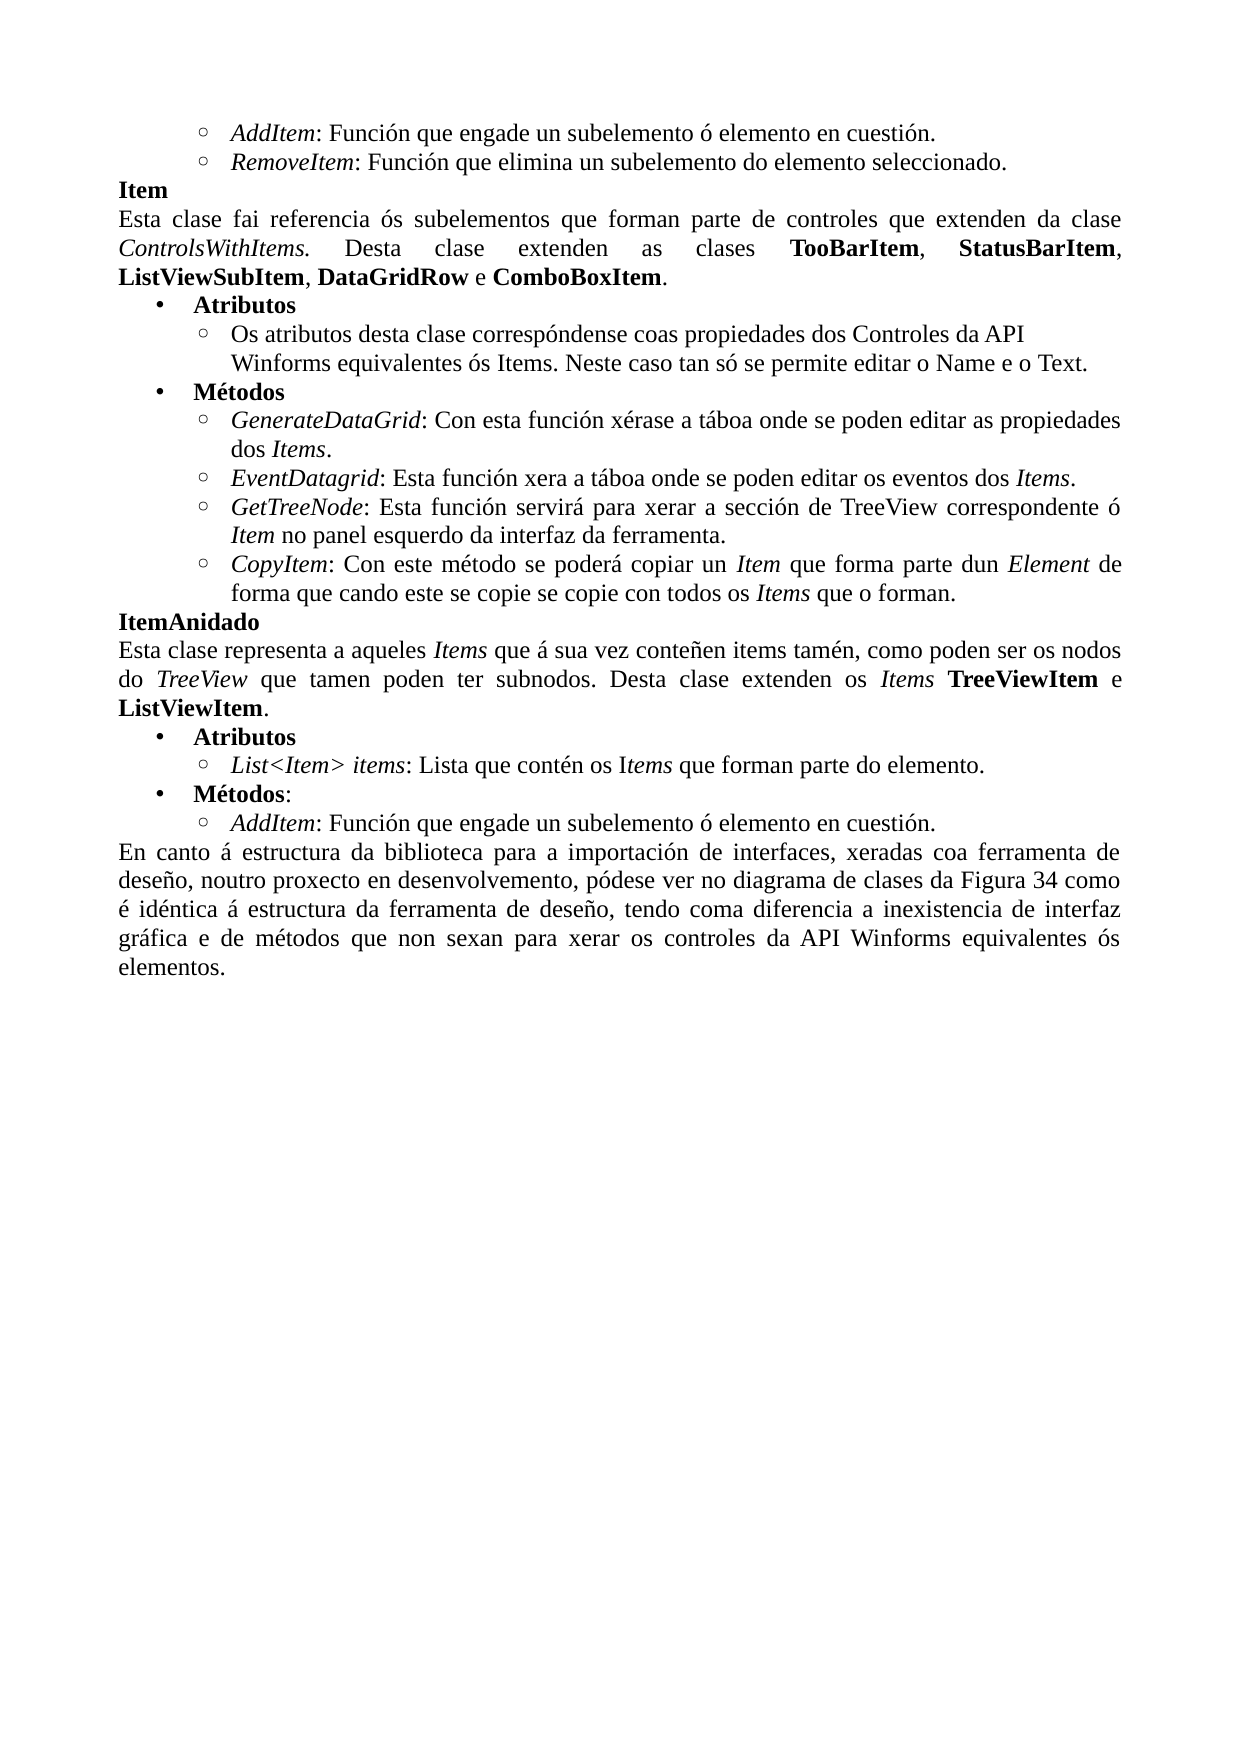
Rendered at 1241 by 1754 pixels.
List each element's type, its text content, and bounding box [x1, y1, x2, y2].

text Esta clase fai referencia ós subelementos que forman parte de controles que extenden da clase ControlsWithItems. Desta clase extenden as clases TooBarItem, StatusBarItem, ListViewSubItem, DataGridRow e ComboBoxItem. [118, 204, 1122, 291]
text Esta clase representa a aqueles Items que á sua vez conteñen items tamén, como poden ser os nodos do TreeView que tamen poden ter subnodos. Desta clase extenden os Items TreeViewItem e ListViewItem. [118, 636, 1122, 722]
list Atributos [156, 722, 1122, 751]
list AddItem: Función que engade un subelemento ó elemento en cuestión. [193, 808, 1122, 837]
list GetTreeNode: Esta función servirá para xerar a sección de TreeView correspondente ó Item no panel esquerdo da interfaz da ferramenta. [193, 492, 1122, 549]
list Métodos: [156, 779, 1122, 808]
list Métodos [156, 377, 1122, 406]
list Atributos [156, 291, 1122, 319]
list GenerateDataGrid: Con esta función xérase a táboa onde se poden editar as propiedades dos Items. [193, 406, 1122, 463]
list RemoveItem: Función que elimina un subelemento do elemento seleccionado. [193, 147, 1122, 176]
list AddItem: Función que engade un subelemento ó elemento en cuestión. [193, 118, 1122, 147]
text Item [118, 176, 1122, 204]
list List<Item> items: Lista que contén os Items que forman parte do elemento. [193, 751, 1122, 779]
list Os atributos desta clase correspóndense coas propiedades dos Controles da API Winforms equivalentes ós Items. Neste caso tan só se permite editar o Name e o Text. [193, 319, 1122, 377]
list CopyItem: Con este método se poderá copiar un Item que forma parte dun Element de forma que cando este se copie se copie con todos os Items que o forman. [193, 549, 1122, 607]
text En canto á estructura da biblioteca para a importación de interfaces, xeradas coa ferramenta de deseño, noutro proxecto en desenvolvemento, pódese ver no diagrama de clases da Figura 34 como é idéntica á estructura da ferramenta de deseño, tendo coma diferencia a inexistencia de interfaz gráfica e de métodos que non sexan para xerar os controles da API Winforms equivalentes ós elementos. [118, 837, 1122, 981]
list EventDatagrid: Esta función xera a táboa onde se poden editar os eventos dos Items. [193, 463, 1122, 492]
text ItemAnidado [118, 607, 1122, 636]
